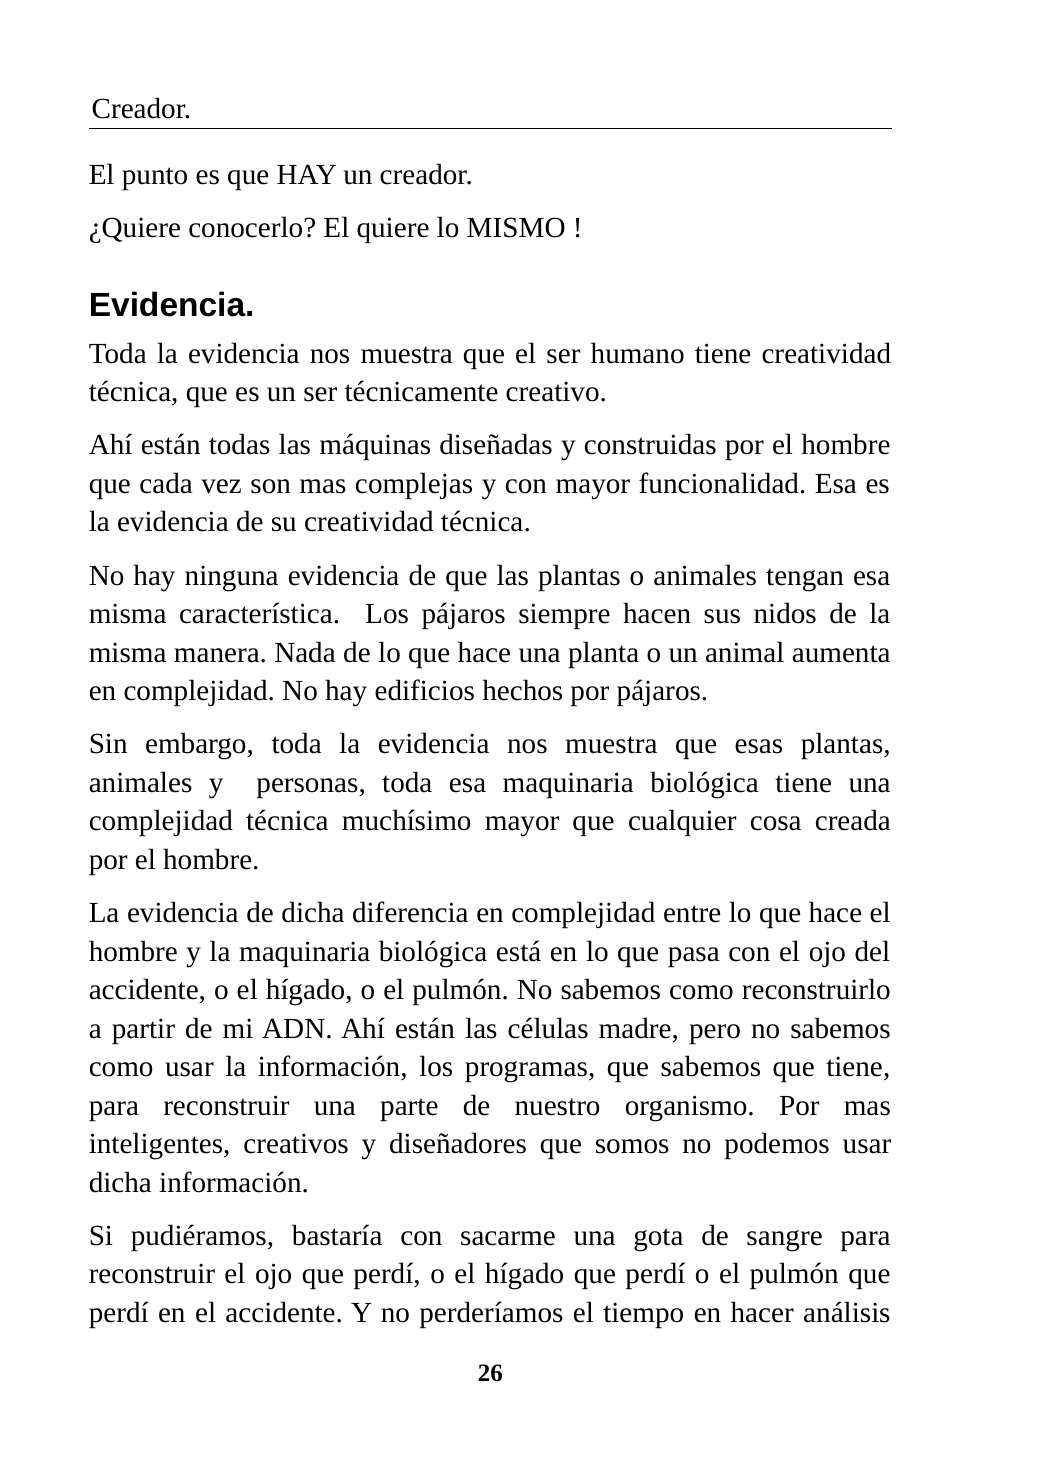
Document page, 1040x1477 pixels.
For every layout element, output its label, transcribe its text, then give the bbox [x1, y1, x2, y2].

text ¿Quiere conocerlo? El quiere lo MISMO ! [88, 211, 892, 244]
text No hay ninguna evidencia de que las plantas o animales tengan esa misma característica. Los pájaros siempre hacen sus nidos de la misma manera. Nada de lo que hace una planta o un animal aumenta en complejidad. No hay edificios hechos por pájaros. [88, 558, 892, 707]
text Ahí están todas las máquinas diseñadas y construidas por el hombre que cada vez son mas complejas y con mayor funcionalidad. Esa es la evidencia de su creatividad técnica. [88, 427, 892, 538]
text Sin embargo, toda la evidencia nos muestra que esas plantas, animales y personas, toda esa maquinaria biológica tiene una complejidad técnica muchísimo mayor que cualquier cosa creada por el hombre. [88, 726, 892, 876]
text Si pudiéramos, bastaría con sacarme una gota de sangre para reconstruir el ojo que perdí, o el hígado que perdí o el pulmón que perdí en el accidente. Y no perderíamos el tiempo en hacer análisis [88, 1218, 892, 1329]
text La evidencia de dicha diferencia en complejidad entre lo que hace el hombre y la maquinaria biológica está en lo que pasa con el ojo del accidente, o el hígado, o el pulmón. No sabemos como reconstruirlo a partir de mi ADN. Ahí están las células madre, pero no sabemos como usar la información, los programas, que sabemos que tiene, para reconstruir una parte de nuestro organismo. Por mas inteligentes, creativos y diseñadores que somos no podemos usar dicha información. [88, 895, 892, 1198]
subtitle Evidencia. [88, 284, 892, 323]
text Toda la evidencia nos muestra que el ser humano tiene creatividad técnica, que es un ser técnicamente creativo. [88, 336, 892, 408]
text El punto es que HAY un creador. [88, 157, 892, 191]
